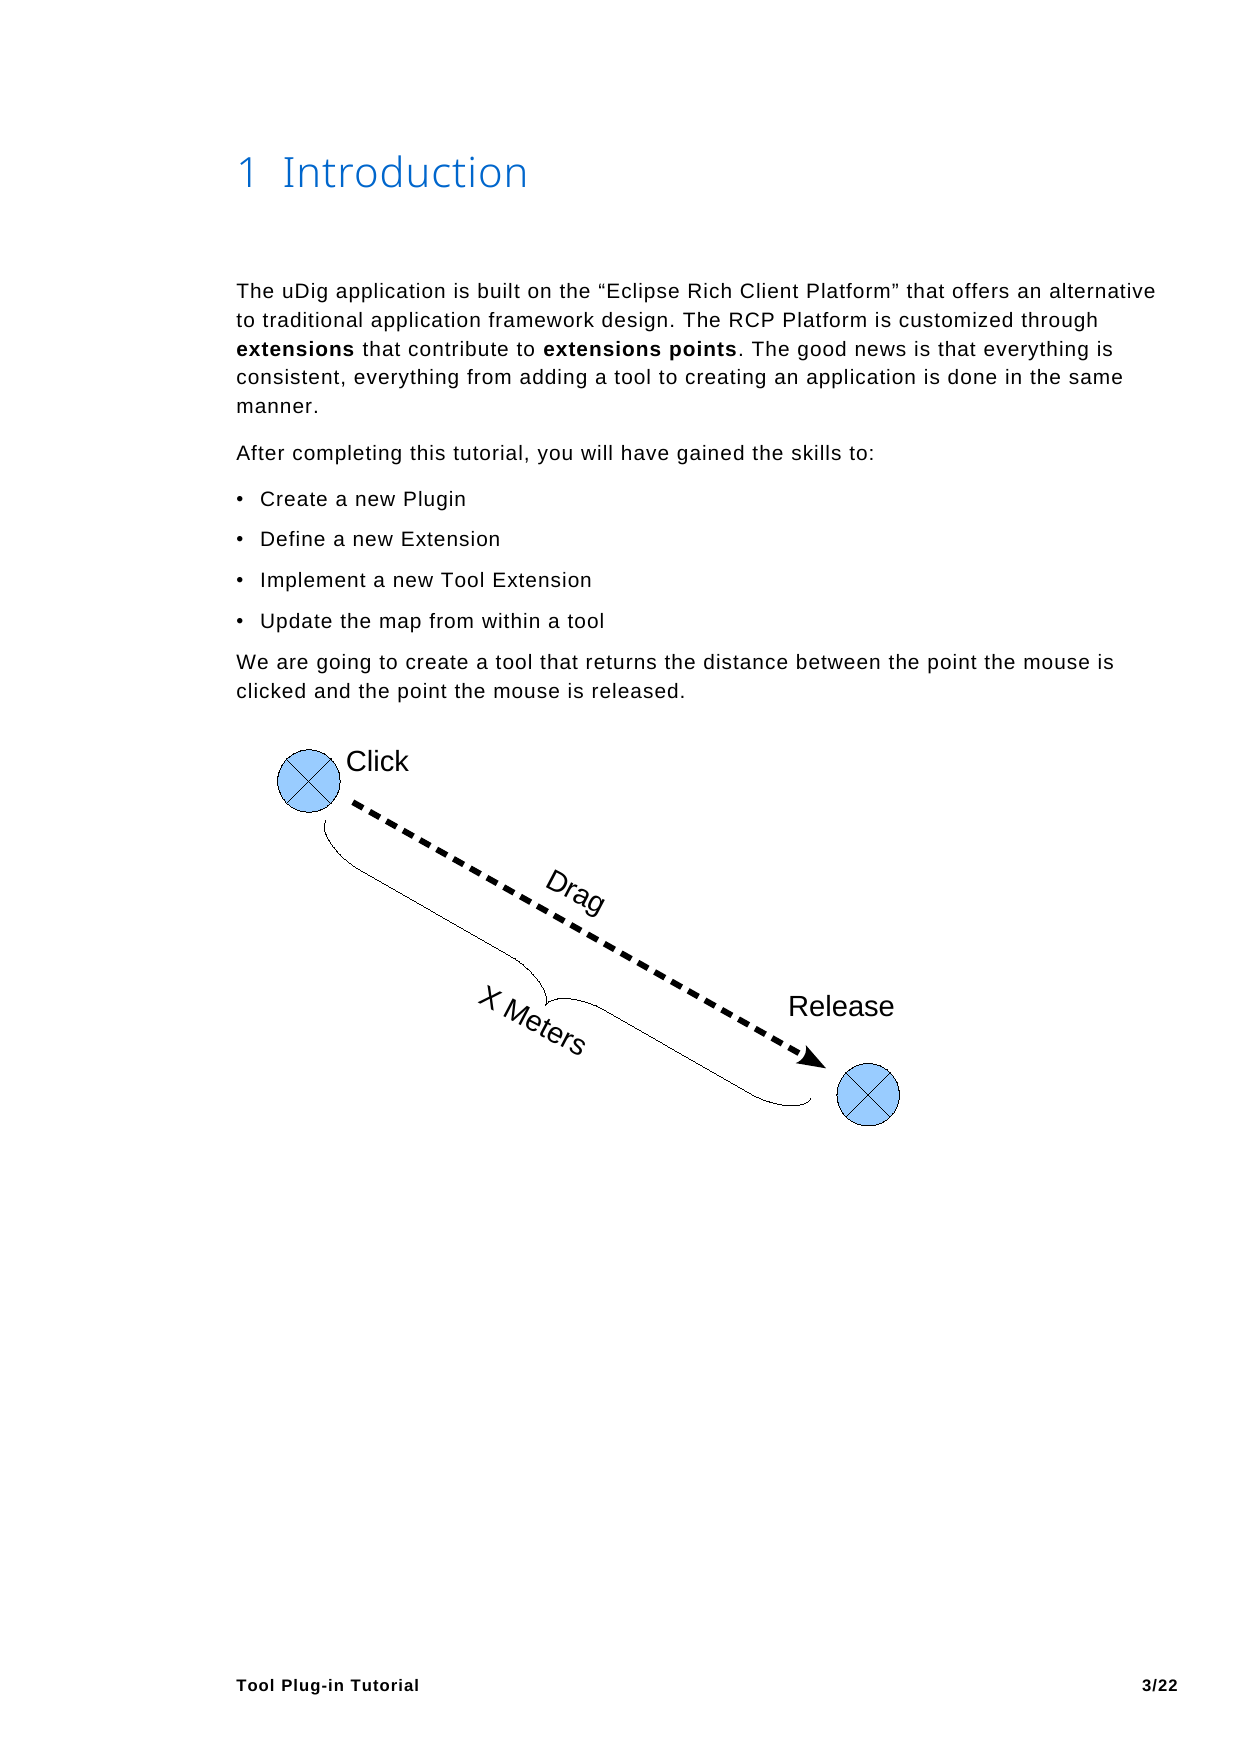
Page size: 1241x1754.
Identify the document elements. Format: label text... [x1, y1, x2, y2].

list Implement a new Tool Extension [236, 568, 1181, 592]
text After completing this tutorial, you will have gained the skills to: [236, 440, 1181, 464]
text We are going to create a tool that returns the distance between the point the mouse is clicked and the point the mouse is released. [236, 650, 1181, 702]
list Create a new Plugin [236, 486, 1181, 510]
text The uDig application is built on the “Eclipse Rich Client Platform” that offers an alternative to traditional application framework design. The RCP Platform is customized through extensions that contribute to extensions points. The good news is that everything is consistent, everything from adding a tool to creating an application is done in the same manner. [236, 279, 1181, 418]
subtitle Introduction [236, 143, 1181, 200]
list Update the map from within a tool [236, 608, 1181, 633]
list Define a new Extension [236, 527, 1181, 551]
